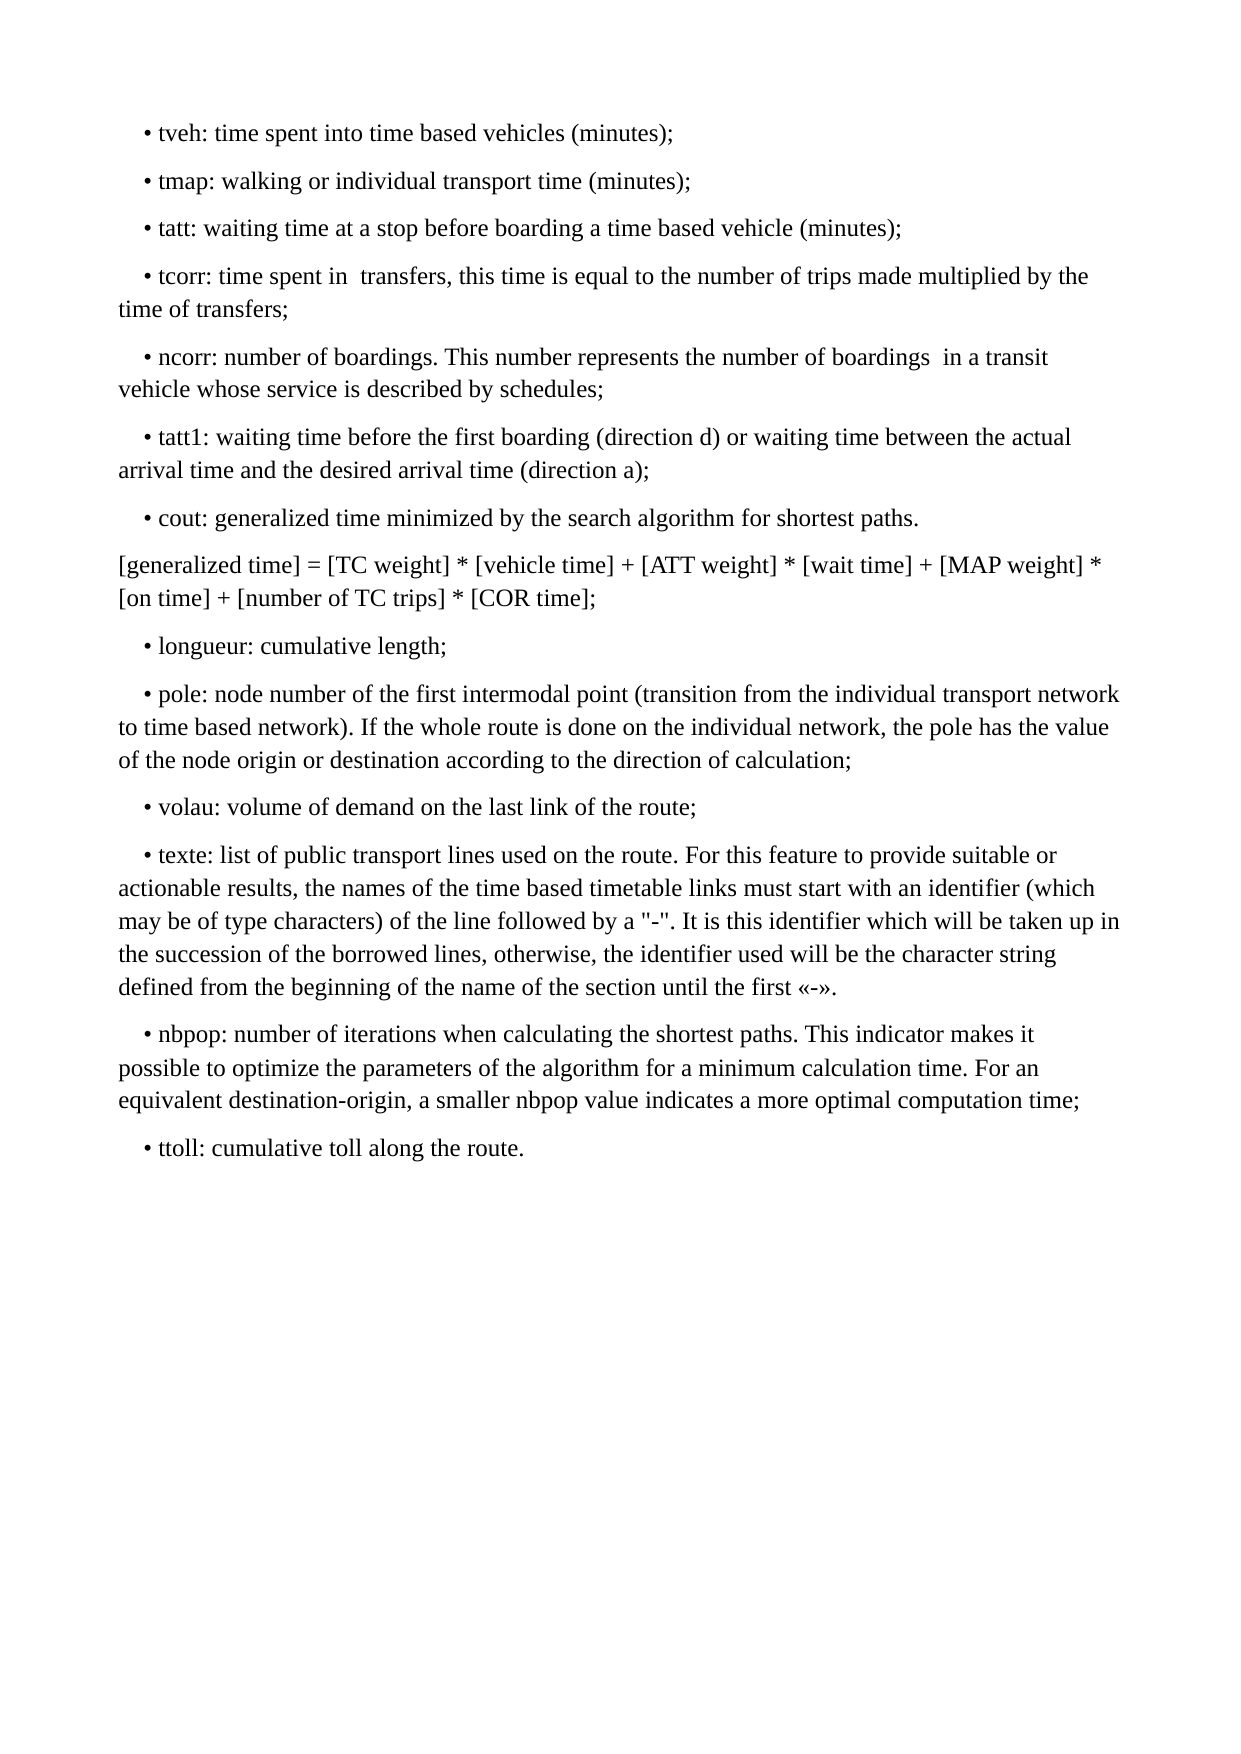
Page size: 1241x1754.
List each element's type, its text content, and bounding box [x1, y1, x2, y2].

text • nbpop: number of iterations when calculating the shortest paths. This indicator makes it possible to optimize the parameters of the algorithm for a minimum calculation time. For an equivalent destination-origin, a smaller nbpop value indicates a more optimal computation time; [118, 1019, 1122, 1114]
text • tmap: walking or individual transport time (minutes); [118, 166, 1122, 194]
text • tatt1: waiting time before the first boarding (direction d) or waiting time between the actual arrival time and the desired arrival time (direction a); [118, 422, 1122, 484]
text • volau: volume of demand on the last link of the route; [118, 792, 1122, 821]
text • ncorr: number of boardings. This number represents the number of boardings in a transit vehicle whose service is described by schedules; [118, 342, 1122, 403]
text [generalized time] = [TC weight] * [vehicle time] + [ATT weight] * [wait time] + [MAP weight] * [on time] + [number of TC trips] * [COR time]; [118, 550, 1122, 612]
text • tcorr: time spent in transfers, this time is equal to the number of trips made multiplied by the time of transfers; [118, 261, 1122, 323]
text • texte: list of public transport lines used on the route. For this feature to provide suitable or actionable results, the names of the time based timetable links must start with an identifier (which may be of type characters) of the line followed by a "-". It is this identifier which will be taken up in the succession of the borrowed lines, otherwise, the identifier used will be the character string defined from the beginning of the name of the section until the first «-». [118, 840, 1122, 1001]
text • tveh: time spent into time based vehicles (minutes); [118, 118, 1122, 147]
text • tatt: waiting time at a stop before boarding a time based vehicle (minutes); [118, 213, 1122, 242]
text • ttoll: cumulative toll along the route. [118, 1133, 1122, 1162]
text • cout: generalized time minimized by the search algorithm for shortest paths. [118, 503, 1122, 532]
text • longueur: cumulative length; [118, 631, 1122, 660]
text • pole: node number of the first intermodal point (transition from the individual transport network to time based network). If the whole route is done on the individual network, the pole has the value of the node origin or destination according to the direction of calculation; [118, 679, 1122, 773]
